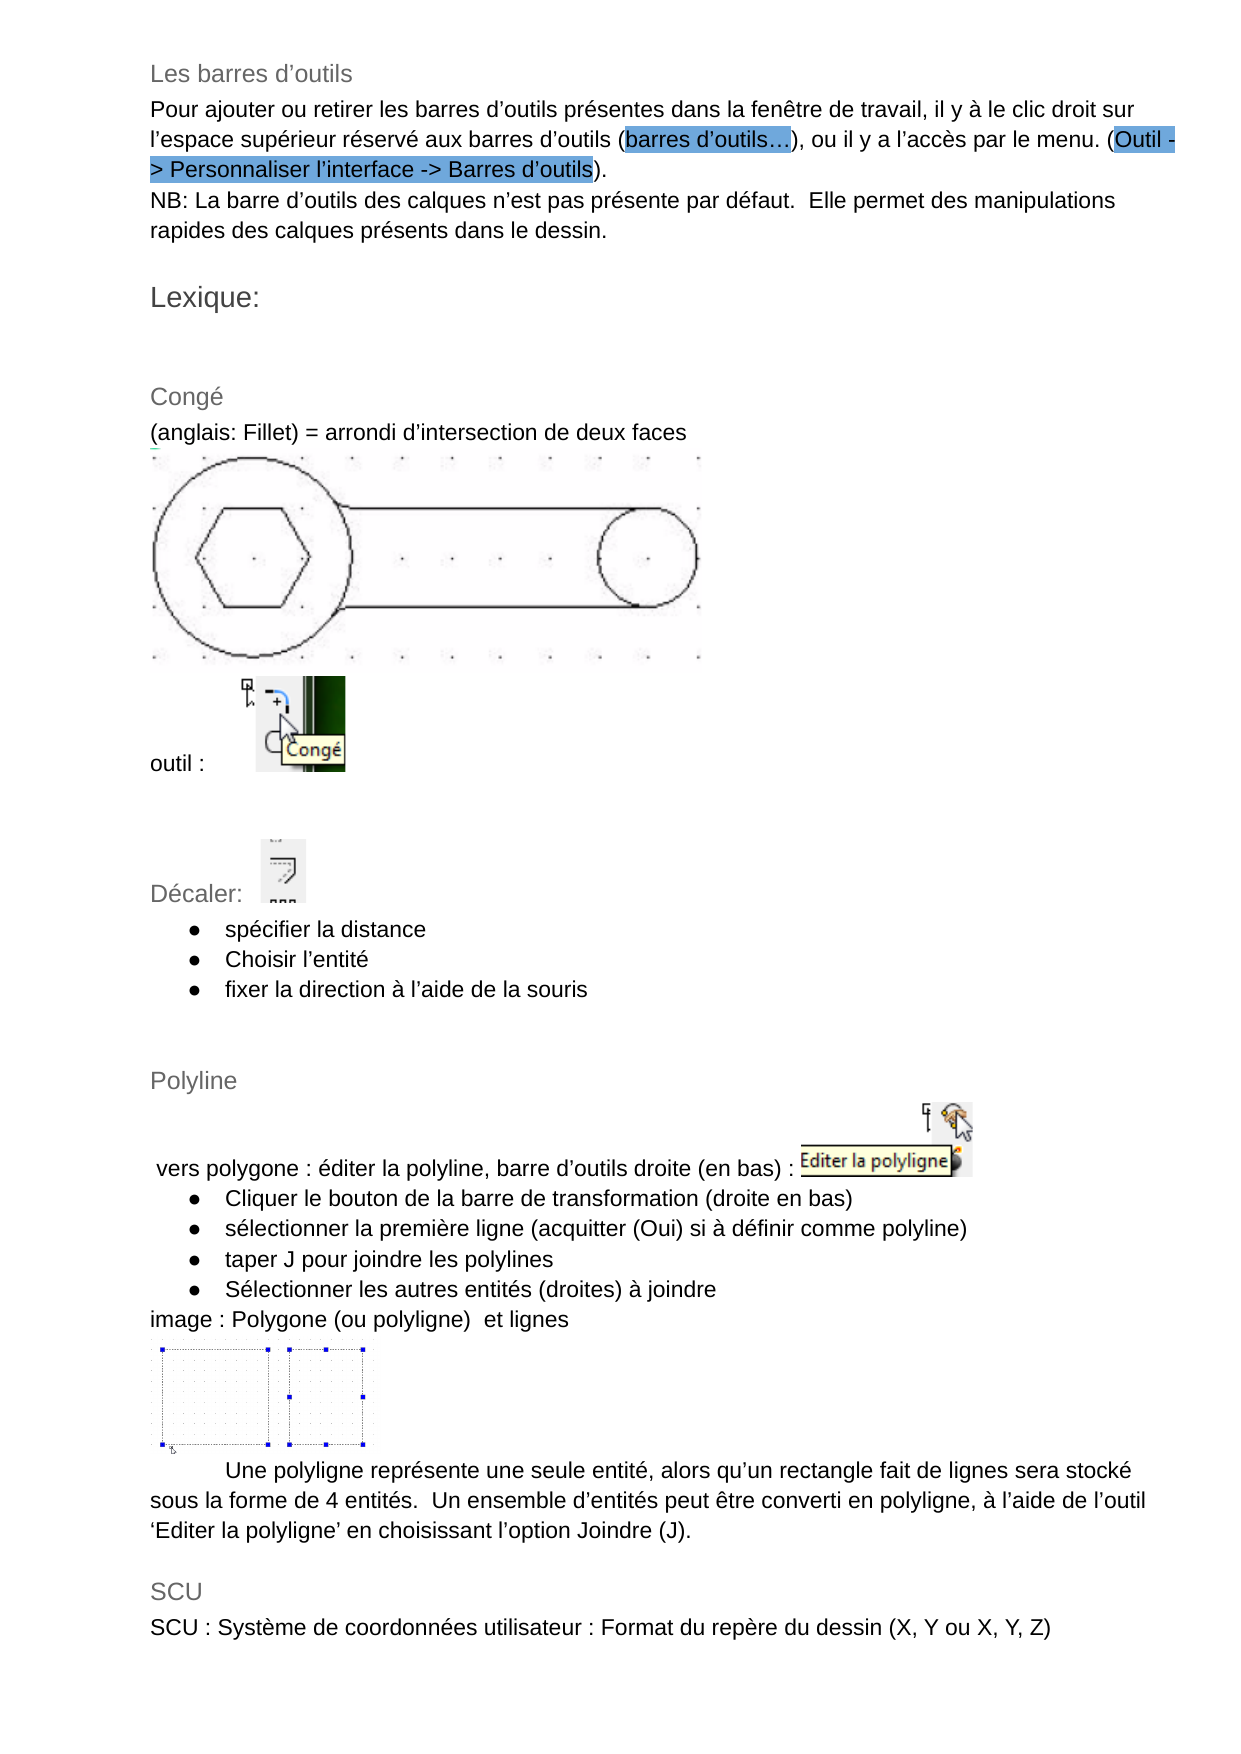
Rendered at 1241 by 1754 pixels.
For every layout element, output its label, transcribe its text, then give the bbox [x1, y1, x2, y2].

picture [150, 1336, 381, 1454]
subtitle Décaler: [150, 840, 1181, 907]
subtitle Congé [150, 382, 1181, 410]
list taper J pour joindre les polylines [187, 1246, 1181, 1272]
list spécifier la distance [187, 916, 1181, 942]
text NB: La barre d’outils des calques n’est pas présente par défaut. Elle permet des manipulations rapides des calques présents dans le dessin. [150, 187, 1181, 243]
picture [801, 1102, 973, 1177]
text Pour ajouter ou retirer les barres d’outils présentes dans la fenêtre de travail, il y à le clic droit sur l’espace supérieur réservé aux barres d’outils (barres d’outils…), ou il y a l’accès par le menu. (Outil -> Personnaliser l’interface -> Barres d’outils). [150, 96, 1181, 183]
subtitle SCU [150, 1577, 1181, 1606]
list fixer la direction à l’aide de la souris [187, 976, 1181, 1003]
picture [150, 448, 702, 673]
subtitle Lexique: [150, 280, 1181, 314]
text vers polygone : éditer la polyline, barre d’outils droite (en bas) : [150, 1103, 1181, 1181]
picture [250, 839, 307, 903]
text outil : [150, 676, 1181, 776]
text image : Polygone (ou polyligne) et lignes [150, 1306, 1181, 1332]
text (anglais: Fillet) = arrondi d’intersection de deux faces [150, 419, 1181, 445]
list sélectionner la première ligne (acquitter (Oui) si à définir comme polyline) [187, 1215, 1181, 1242]
subtitle Les barres d’outils [150, 59, 1181, 88]
list Sélectionner les autres entités (droites) à joindre [187, 1276, 1181, 1302]
picture [204, 676, 346, 772]
list Choisir l’entité [187, 946, 1181, 972]
text Une polyligne représente une seule entité, alors qu’un rectangle fait de lignes sera stocké sous la forme de 4 entités. Un ensemble d’entités peut être converti en polyligne, à l’aide de l’outil ‘Editer la polyligne’ en choisissant l’option Joindre (J). [150, 1457, 1181, 1544]
text SCU : Système de coordonnées utilisateur : Format du repère du dessin (X, Y ou X, Y, Z) [150, 1614, 1181, 1640]
subtitle Polyline [150, 1066, 1181, 1094]
list Cliquer le bouton de la barre de transformation (droite en bas) [187, 1185, 1181, 1211]
